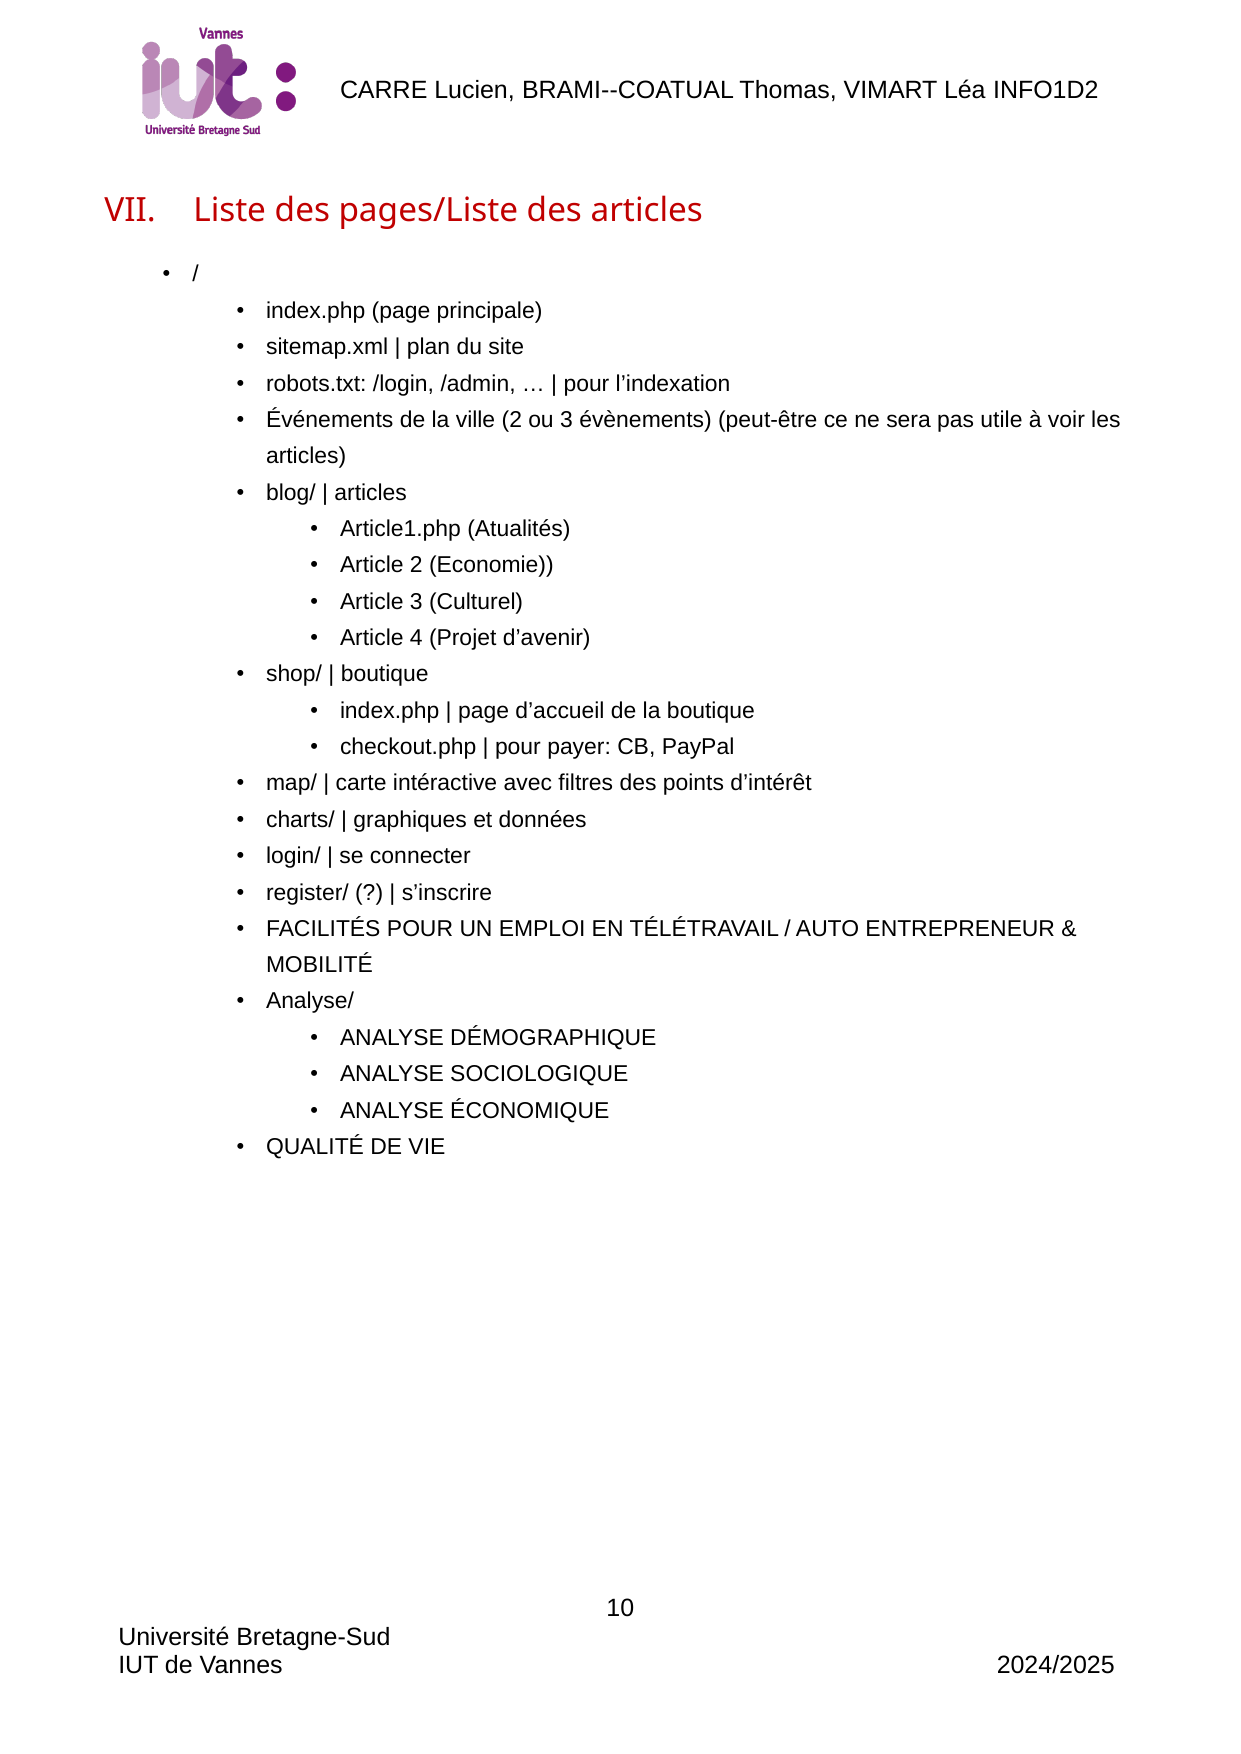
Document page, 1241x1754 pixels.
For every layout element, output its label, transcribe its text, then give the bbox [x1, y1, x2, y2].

list index.php | page d’accueil de la boutique [310, 697, 1122, 723]
list Article 4 (Projet d’avenir) [310, 624, 1122, 650]
list charts/ | graphiques et données [236, 806, 1122, 832]
list login/ | se connecter [236, 842, 1122, 868]
picture [118, 7, 319, 157]
list Analyse/ [236, 987, 1122, 1014]
list / [162, 260, 1122, 287]
list QUALITÉ DE VIE [236, 1133, 1122, 1159]
list checkout.php | pour payer: CB, PayPal [310, 733, 1122, 759]
list blog/ | articles [236, 478, 1122, 505]
list ANALYSE SOCIOLOGIQUE [310, 1060, 1122, 1087]
list map/ | carte intéractive avec filtres des points d’intérêt [236, 769, 1122, 796]
subtitle Liste des pages/Liste des articles [156, 186, 1122, 232]
list Article1.php (Atualités) [310, 515, 1122, 541]
list ANALYSE ÉCONOMIQUE [310, 1097, 1122, 1123]
list Événements de la ville (2 ou 3 évènements) (peut-être ce ne sera pas utile à voir les articles) [236, 406, 1122, 468]
list ANALYSE DÉMOGRAPHIQUE [310, 1024, 1122, 1050]
list robots.txt: /login, /admin, … | pour l’indexation [236, 369, 1122, 396]
list shop/ | boutique [236, 660, 1122, 687]
list Article 3 (Culturel) [310, 588, 1122, 614]
list Article 2 (Economie)) [310, 551, 1122, 578]
list register/ (?) | s’inscrire [236, 878, 1122, 905]
list sitemap.xml | plan du site [236, 333, 1122, 359]
list index.php (page principale) [236, 297, 1122, 323]
list FACILITÉS POUR UN EMPLOI EN TÉLÉTRAVAIL / AUTO ENTREPRENEUR & MOBILITÉ [236, 915, 1122, 977]
